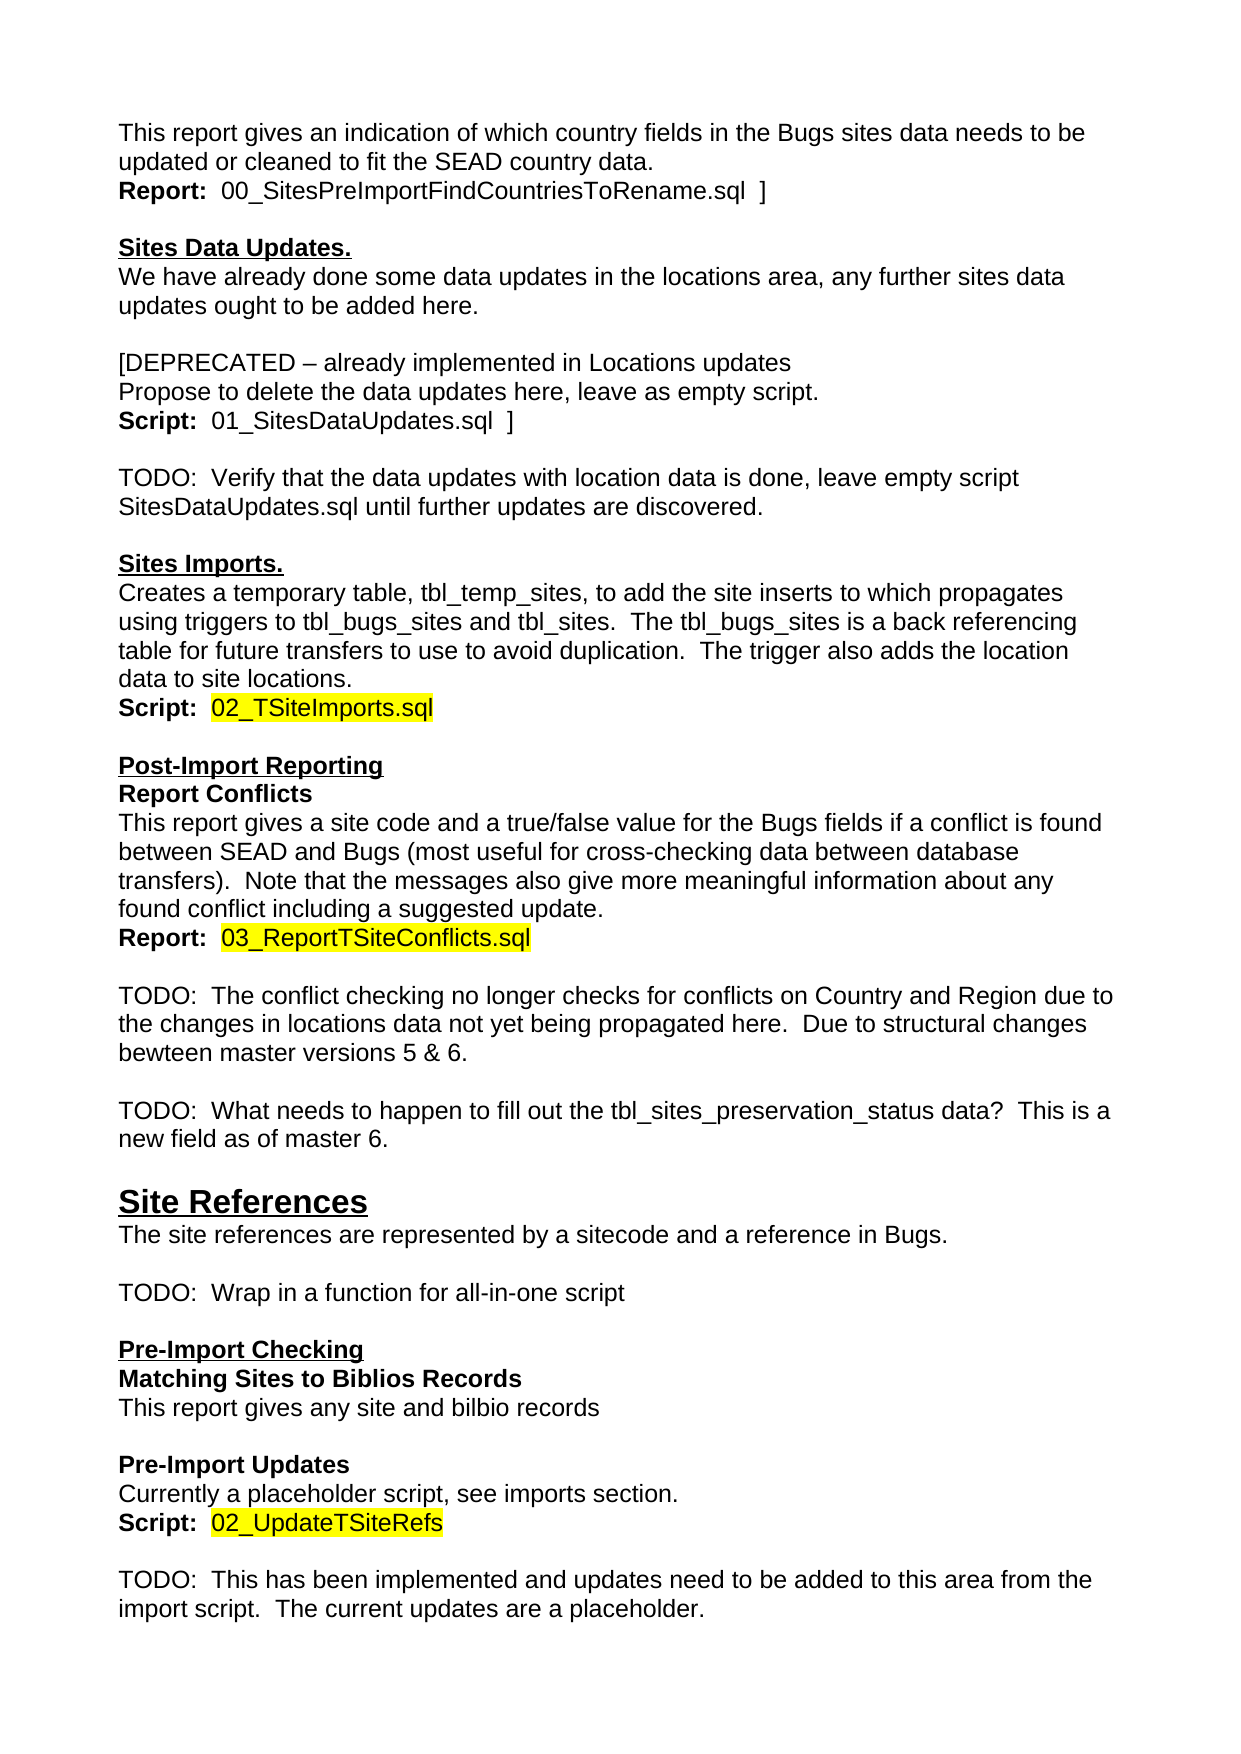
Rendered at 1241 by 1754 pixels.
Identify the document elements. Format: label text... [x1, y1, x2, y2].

text TODO: Wrap in a function for all-in-one script [118, 1278, 1122, 1307]
text Report: 03_ReportTSiteConflicts.sql [118, 923, 1122, 952]
text Site References [118, 1182, 1122, 1220]
text Report Conflicts [118, 779, 1122, 808]
text Currently a placeholder script, see imports section. [118, 1479, 1122, 1508]
text Post-Import Reporting [118, 751, 1122, 779]
text This report gives any site and bilbio records [118, 1393, 1122, 1422]
text Script: 02_TSiteImports.sql [118, 693, 1122, 722]
text [DEPRECATED – already implemented in Locations updates [118, 348, 1122, 377]
text Creates a temporary table, tbl_temp_sites, to add the site inserts to which propagates using triggers to tbl_bugs_sites and tbl_sites. The tbl_bugs_sites is a back referencing table for future transfers to use to avoid duplication. The trigger also adds the location data to site locations. [118, 578, 1122, 693]
text Pre-Import Updates [118, 1450, 1122, 1479]
text Sites Imports. [118, 549, 1122, 578]
text TODO: The conflict checking no longer checks for conflicts on Country and Region due to the changes in locations data not yet being propagated here. Due to structural changes bewteen master versions 5 & 6. [118, 981, 1122, 1067]
text Script: 02_UpdateTSiteRefs [118, 1508, 1122, 1537]
text TODO: Verify that the data updates with location data is done, leave empty script SitesDataUpdates.sql until further updates are discovered. [118, 463, 1122, 521]
text TODO: What needs to happen to fill out the tbl_sites_preservation_status data? This is a new field as of master 6. [118, 1096, 1122, 1153]
text Pre-Import Checking [118, 1335, 1122, 1364]
text The site references are represented by a sitecode and a reference in Bugs. [118, 1220, 1122, 1249]
text Propose to delete the data updates here, leave as empty script. [118, 377, 1122, 406]
text Script: 01_SitesDataUpdates.sql ] [118, 406, 1122, 434]
text TODO: This has been implemented and updates need to be added to this area from the import script. The current updates are a placeholder. [118, 1565, 1122, 1623]
text Report: 00_SitesPreImportFindCountriesToRename.sql ] [118, 176, 1122, 204]
text This report gives an indication of which country fields in the Bugs sites data needs to be updated or cleaned to fit the SEAD country data. [118, 118, 1122, 176]
text Sites Data Updates. [118, 233, 1122, 262]
text Matching Sites to Biblios Records [118, 1364, 1122, 1393]
text We have already done some data updates in the locations area, any further sites data updates ought to be added here. [118, 262, 1122, 319]
text This report gives a site code and a true/false value for the Bugs fields if a conflict is found between SEAD and Bugs (most useful for cross-checking data between database transfers). Note that the messages also give more meaningful information about any found conflict including a suggested update. [118, 808, 1122, 923]
